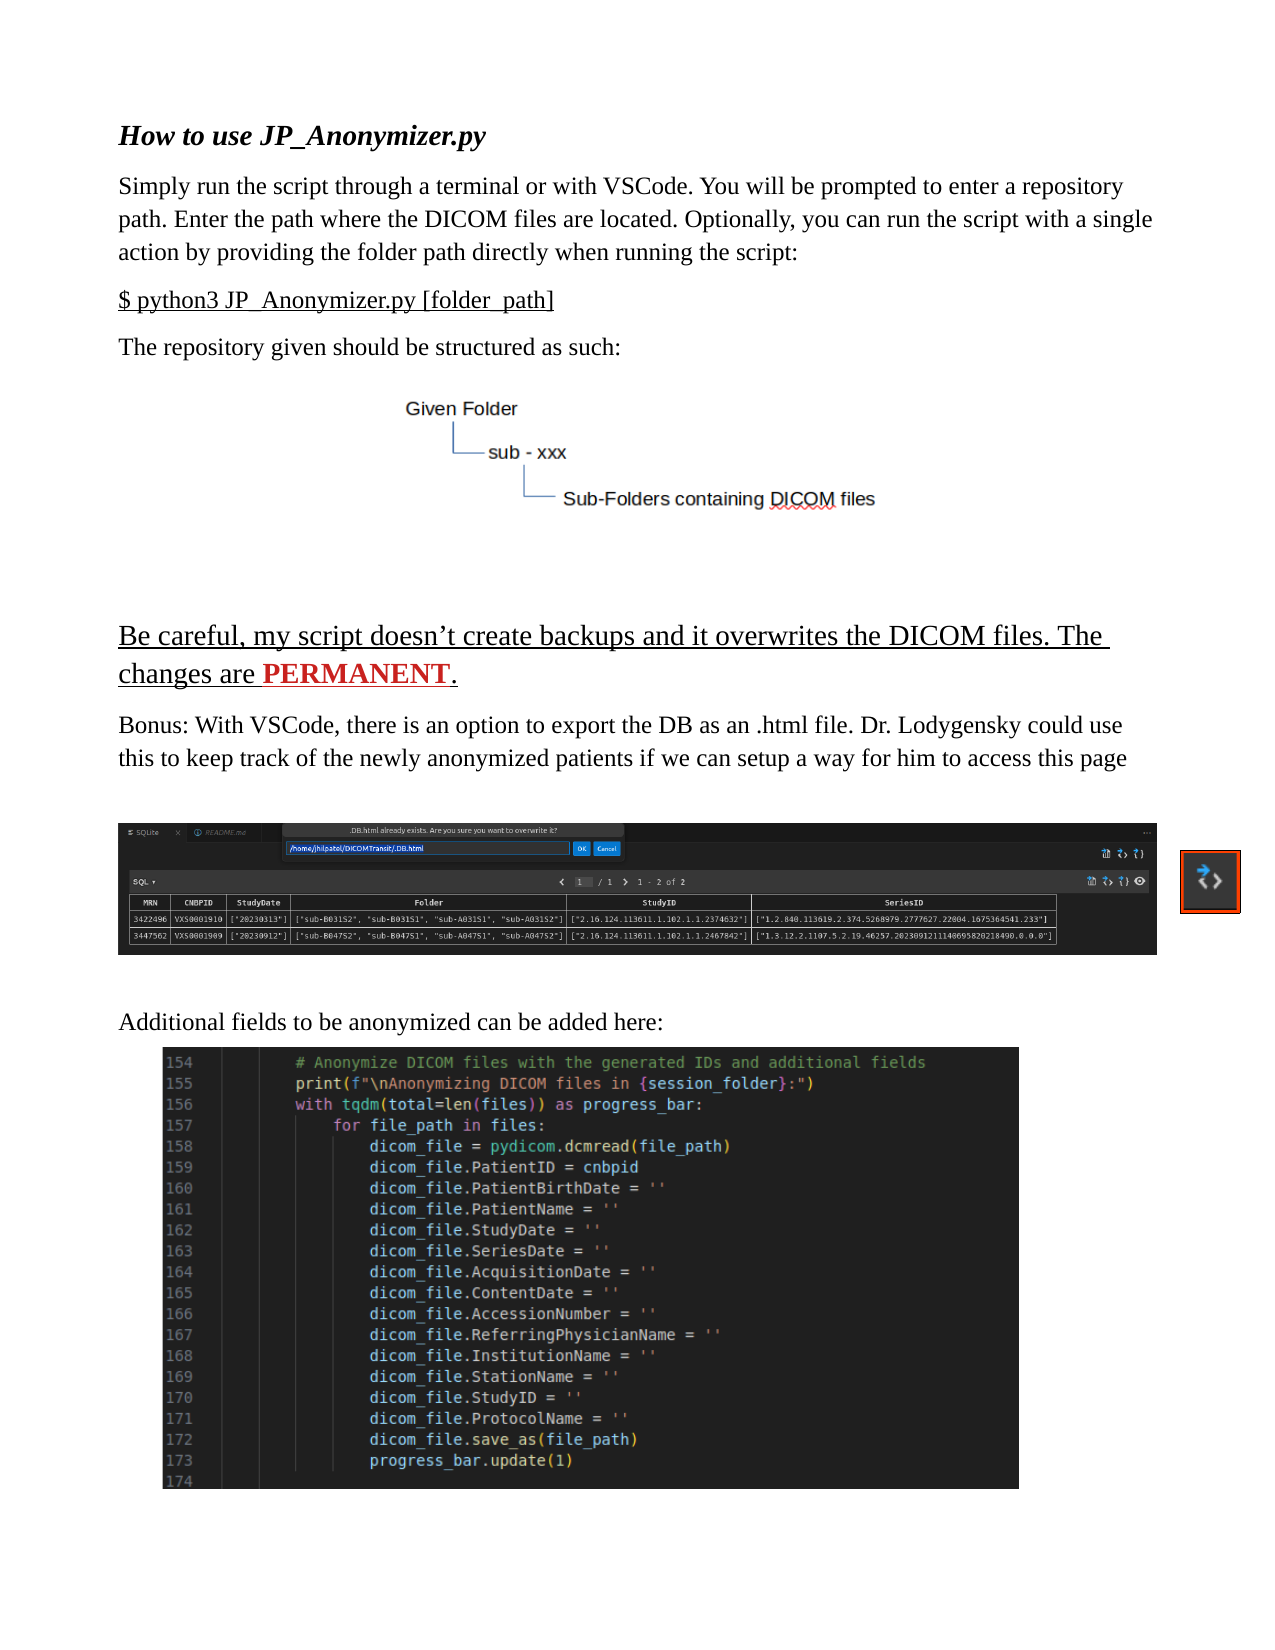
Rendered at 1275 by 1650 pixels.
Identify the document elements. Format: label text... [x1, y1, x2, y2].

text How to use JP_Anonymizer.py [118, 118, 1157, 152]
text $ python3 JP_Anonymizer.py [folder_path] [118, 285, 1157, 314]
picture [1183, 853, 1237, 910]
text Simply run the script through a terminal or with VSCode. You will be prompted to enter a repository path. Enter the path where the DICOM files are located. Optionally, you can run the script with a single action by providing the folder path directly when running the script: [118, 171, 1157, 266]
picture [162, 1047, 1019, 1489]
text Additional fields to be anonymized can be added here: [118, 1007, 1157, 1035]
picture [118, 823, 1157, 955]
picture [393, 380, 883, 551]
text Be careful, my script doesn’t create backups and it overwrites the DICOM files. The changes are PERMANENT. [118, 618, 1157, 690]
text Bonus: With VSCode, there is an option to export the DB as an .html file. Dr. Lodygensky could use this to keep track of the newly anonymized patients if we can setup a way for him to access this page [118, 710, 1157, 804]
text The repository given should be structured as such: [118, 332, 1157, 361]
